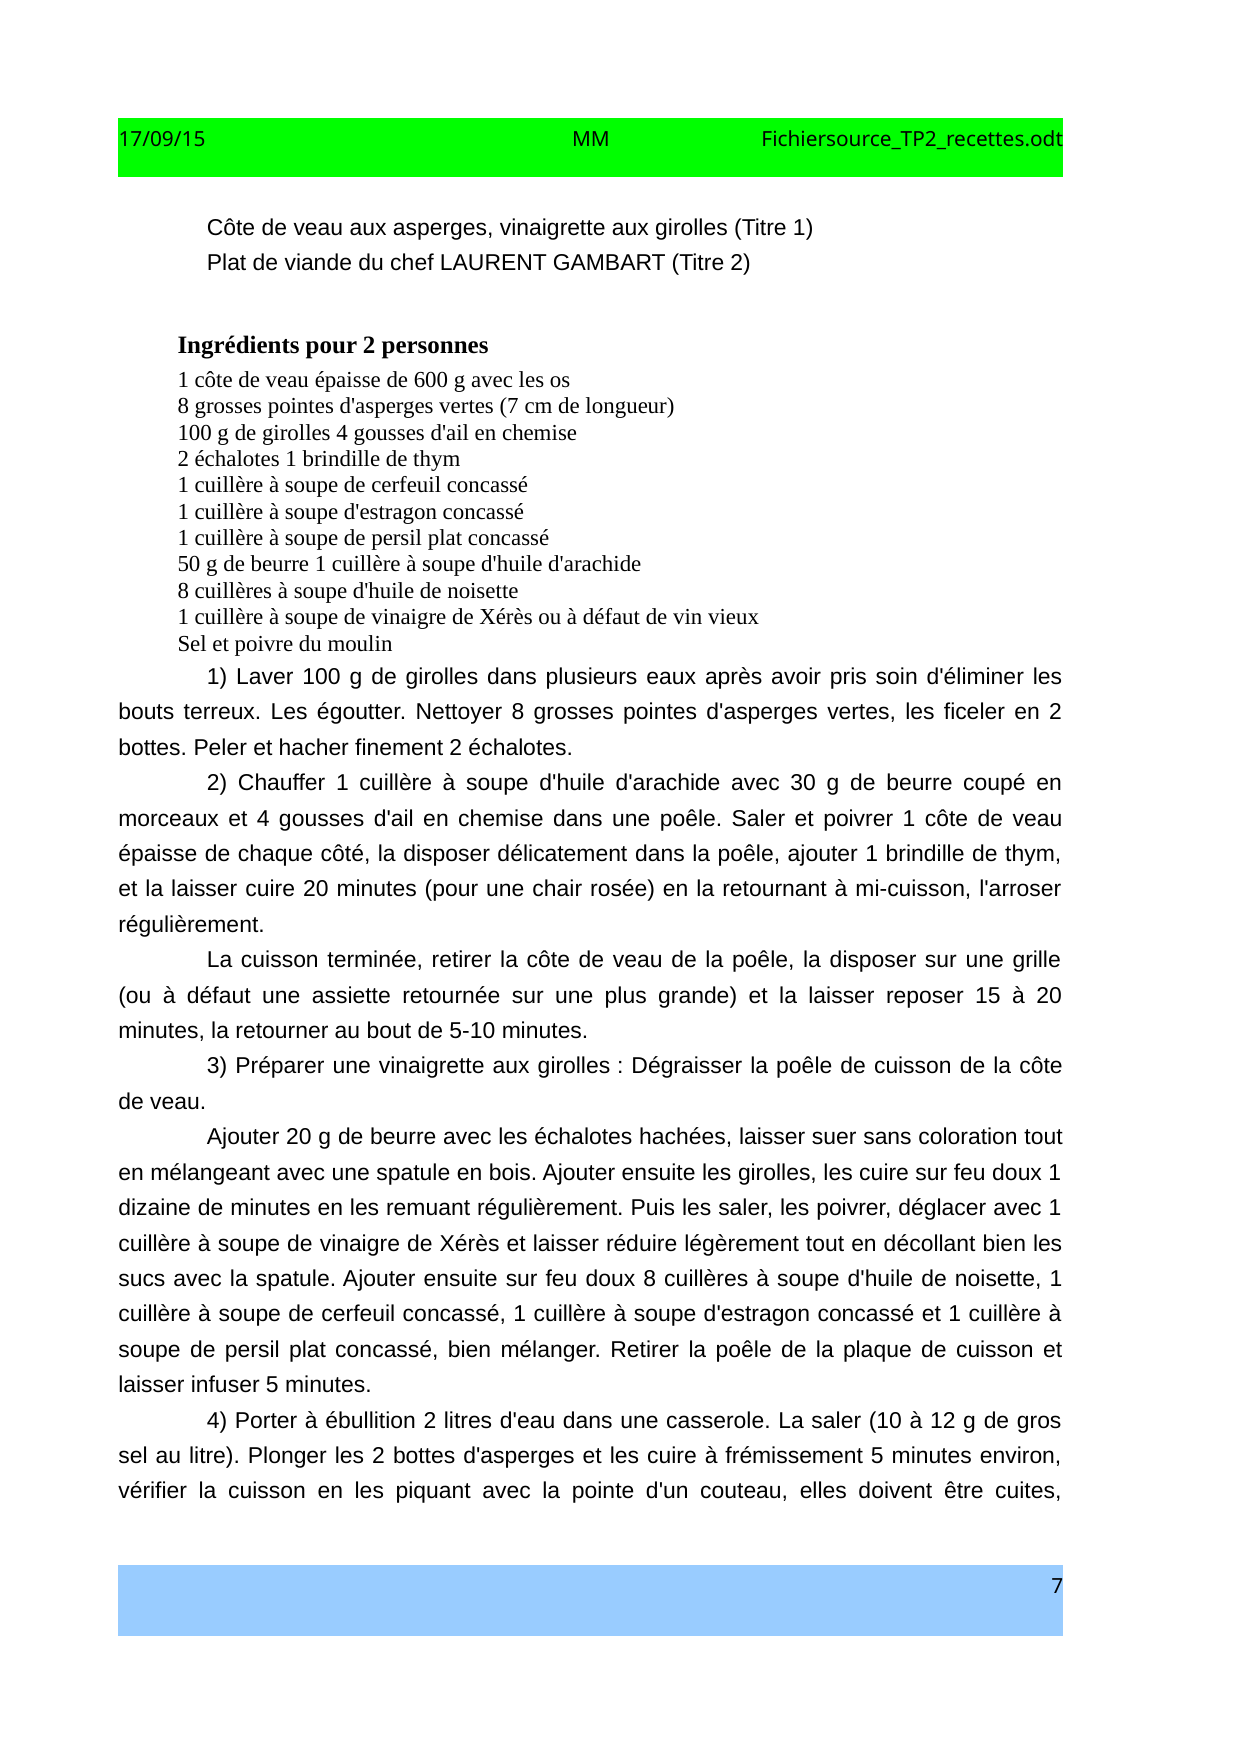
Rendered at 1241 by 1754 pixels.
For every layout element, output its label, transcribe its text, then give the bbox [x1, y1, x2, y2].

text 1 côte de veau épaisse de 600 g avec les os [177, 366, 1063, 392]
text 1 cuillère à soupe de vinaigre de Xérès ou à défaut de vin vieux [177, 603, 1063, 629]
text Ingrédients pour 2 personnes [177, 325, 1063, 360]
text 8 grosses pointes d'asperges vertes (7 cm de longueur) [177, 392, 1063, 419]
text 2 échalotes 1 brindille de thym [177, 445, 1063, 471]
text 3) Préparer une vinaigrette aux girolles : Dégraisser la poêle de cuisson de la côte de veau. [118, 1046, 1063, 1116]
text Sel et poivre du moulin [177, 629, 1063, 656]
text 1) Laver 100 g de girolles dans plusieurs eaux après avoir pris soin d'éliminer les bouts terreux. Les égoutter. Nettoyer 8 grosses pointes d'asperges vertes, les ficeler en 2 bottes. Peler et hacher finement 2 échalotes. [118, 656, 1063, 762]
text La cuisson terminée, retirer la côte de veau de la poêle, la disposer sur une grille (ou à défaut une assiette retournée sur une plus grande) et la laisser reposer 15 à 20 minutes, la retourner au bout de 5-10 minutes. [118, 939, 1063, 1046]
text 2) Chauffer 1 cuillère à soupe d'huile d'arachide avec 30 g de beurre coupé en morceaux et 4 gousses d'ail en chemise dans une poêle. Saler et poivrer 1 côte de veau épaisse de chaque côté, la disposer délicatement dans la poêle, ajouter 1 brindille de thym, et la laisser cuire 20 minutes (pour une chair rosée) en la retournant à mi-cuisson, l'arroser régulièrement. [118, 762, 1063, 939]
text 100 g de girolles 4 gousses d'ail en chemise [177, 419, 1063, 445]
text 4) Porter à ébullition 2 litres d'eau dans une casserole. La saler (10 à 12 g de gros sel au litre). Plonger les 2 bottes d'asperges et les cuire à frémissement 5 minutes environ, vérifier la cuisson en les piquant avec la pointe d'un couteau, elles doivent être cuites, [118, 1400, 1063, 1506]
text 1 cuillère à soupe de cerfeuil concassé [177, 471, 1063, 498]
text 1 cuillère à soupe d'estragon concassé [177, 498, 1063, 524]
text 1 cuillère à soupe de persil plat concassé [177, 524, 1063, 551]
text Ajouter 20 g de beurre avec les échalotes hachées, laisser suer sans coloration tout en mélangeant avec une spatule en bois. Ajouter ensuite les girolles, les cuire sur feu doux 1 dizaine de minutes en les remuant régulièrement. Puis les saler, les poivrer, déglacer avec 1 cuillère à soupe de vinaigre de Xérès et laisser réduire légèrement tout en décollant bien les sucs avec la spatule. Ajouter ensuite sur feu doux 8 cuillères à soupe d'huile de noisette, 1 cuillère à soupe de cerfeuil concassé, 1 cuillère à soupe d'estragon concassé et 1 cuillère à soupe de persil plat concassé, bien mélanger. Retirer la poêle de la plaque de cuisson et laisser infuser 5 minutes. [118, 1116, 1063, 1400]
text Côte de veau aux asperges, vinaigrette aux girolles (Titre 1) [118, 207, 1063, 242]
text 8 cuillères à soupe d'huile de noisette [177, 577, 1063, 603]
text 50 g de beurre 1 cuillère à soupe d'huile d'arachide [177, 551, 1063, 577]
text Plat de viande du chef LAURENT GAMBART (Titre 2) [118, 242, 1063, 277]
